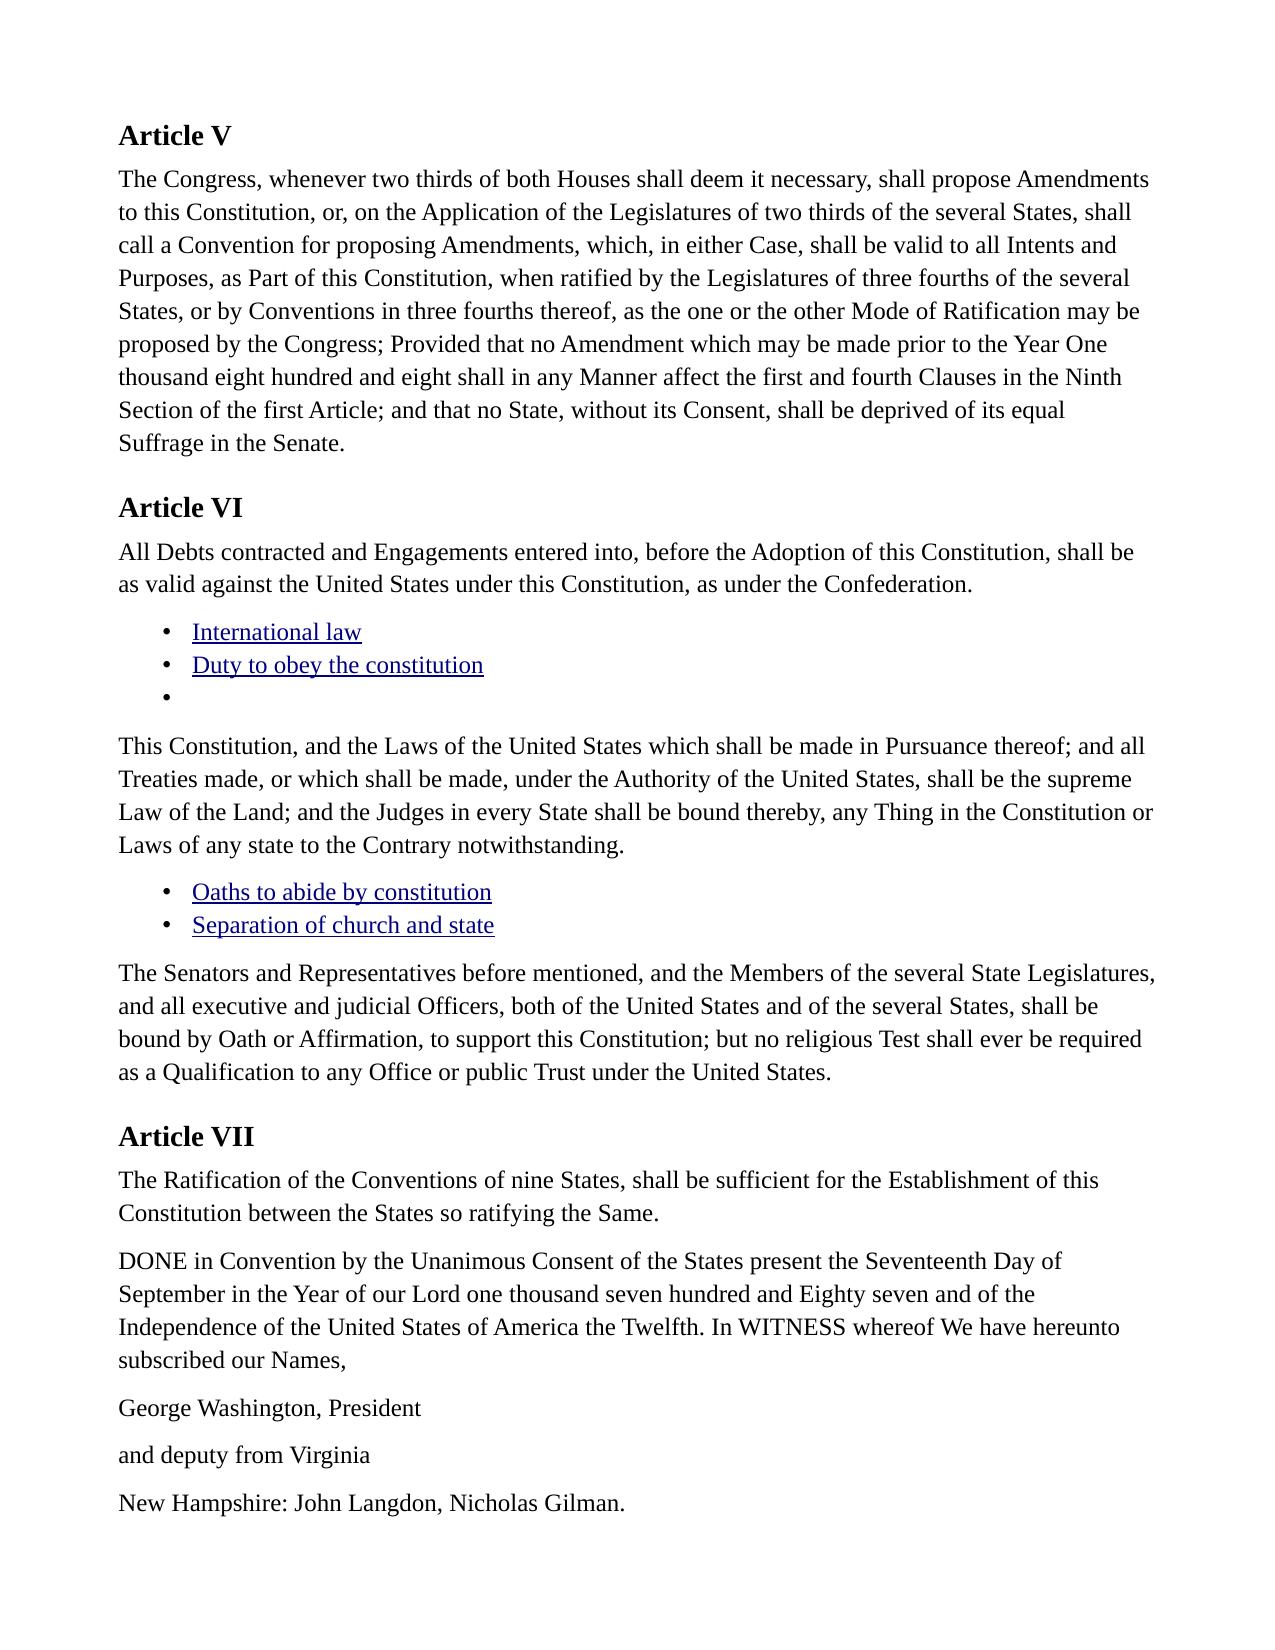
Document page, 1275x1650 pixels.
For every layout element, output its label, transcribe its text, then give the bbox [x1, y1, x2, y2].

subtitle Article V [118, 118, 1157, 152]
text The Congress, whenever two thirds of both Houses shall deem it necessary, shall propose Amendments to this Constitution, or, on the Application of the Legislatures of two thirds of the several States, shall call a Convention for proposing Amendments, which, in either Case, shall be valid to all Intents and Purposes, as Part of this Constitution, when ratified by the Legislatures of three fourths of the several States, or by Conventions in three fourths thereof, as the one or the other Mode of Ratification may be proposed by the Congress; Provided that no Amendment which may be made prior to the Year One thousand eight hundred and eight shall in any Manner affect the first and fourth Clauses in the Ninth Section of the first Article; and that no State, without its Consent, shall be deprived of its equal Suffrage in the Senate. [118, 164, 1157, 457]
text DONE in Convention by the Unanimous Consent of the States present the Seventeenth Day of September in the Year of our Lord one thousand seven hundred and Eighty seven and of the Independence of the United States of America the Twelfth. In WITNESS whereof We have hereunto subscribed our Names, [118, 1246, 1157, 1374]
text All Debts contracted and Engagements entered into, before the Adoption of this Constitution, shall be as valid against the United States under this Constitution, as under the Confederation. [118, 537, 1157, 598]
list Duty to obey the constitution [162, 650, 1157, 679]
text George Washington, President [118, 1393, 1157, 1421]
subtitle Article VI [118, 491, 1157, 524]
list Separation of church and state [162, 911, 1157, 939]
text This Constitution, and the Laws of the United States which shall be made in Pursuance thereof; and all Treaties made, or which shall be made, under the Authority of the United States, shall be the supreme Law of the Land; and the Judges in every State shall be bound thereby, any Thing in the Constitution or Laws of any state to the Contrary notwithstanding. [118, 731, 1157, 859]
subtitle Article VII [118, 1119, 1157, 1153]
text The Ratification of the Conventions of nine States, shall be sufficient for the Establishment of this Constitution between the States so ratifying the Same. [118, 1165, 1157, 1227]
list Oaths to abide by constitution [162, 877, 1157, 906]
text The Senators and Representatives before mentioned, and the Members of the several State Legislatures, and all executive and judicial Officers, both of the United States and of the several States, shall be bound by Oath or Affirmation, to support this Constitution; but no religious Test shall ever be required as a Qualification to any Office or public Trust under the United States. [118, 958, 1157, 1086]
text New Hampshire: John Langdon, Nicholas Gilman. [118, 1488, 1157, 1517]
text and deputy from Virginia [118, 1440, 1157, 1469]
list International law [162, 617, 1157, 646]
